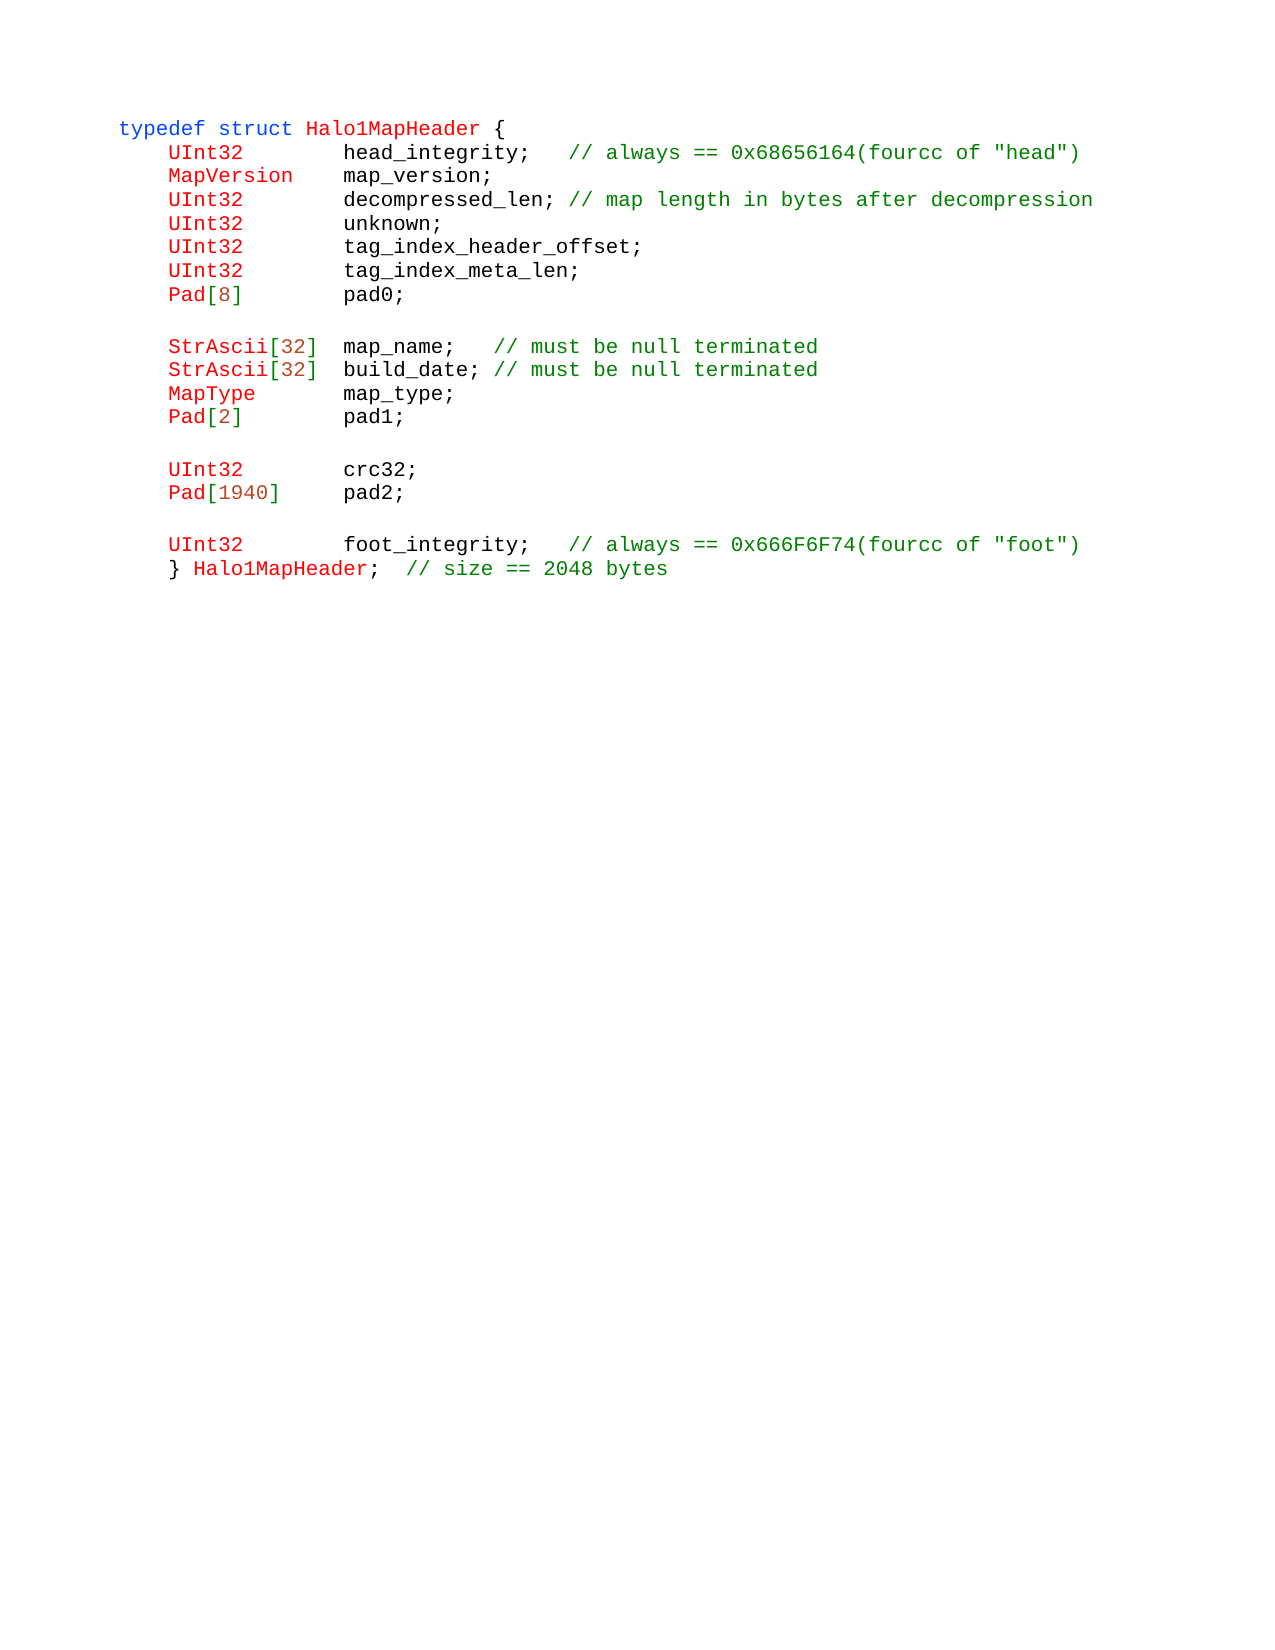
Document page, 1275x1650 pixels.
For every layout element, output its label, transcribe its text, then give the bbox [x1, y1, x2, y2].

text UInt32 tag_index_header_offset; [118, 236, 1157, 260]
text Pad[2] pad1; [118, 407, 1157, 430]
text } Halo1MapHeader; // size == 2048 bytes [118, 558, 1157, 581]
text UInt32 crc32; [118, 458, 1157, 482]
text UInt32 tag_index_meta_len; [118, 260, 1157, 284]
text MapType map_type; [118, 383, 1157, 407]
text Pad[1940] pad2; [118, 482, 1157, 506]
text typedef struct Halo1MapHeader { [118, 118, 1157, 142]
text MapVersion map_version; [118, 165, 1157, 189]
text StrAscii[32] build_date; // must be null terminated [118, 359, 1157, 383]
text UInt32 unknown; [118, 213, 1157, 236]
text Pad[8] pad0; [118, 284, 1157, 307]
text UInt32 head_integrity; // always == 0x68656164(fourcc of "head") [118, 142, 1157, 165]
text UInt32 foot_integrity; // always == 0x666F6F74(fourcc of "foot") [118, 534, 1157, 558]
text StrAscii[32] map_name; // must be null terminated [118, 336, 1157, 359]
text UInt32 decompressed_len; // map length in bytes after decompression [118, 189, 1157, 213]
